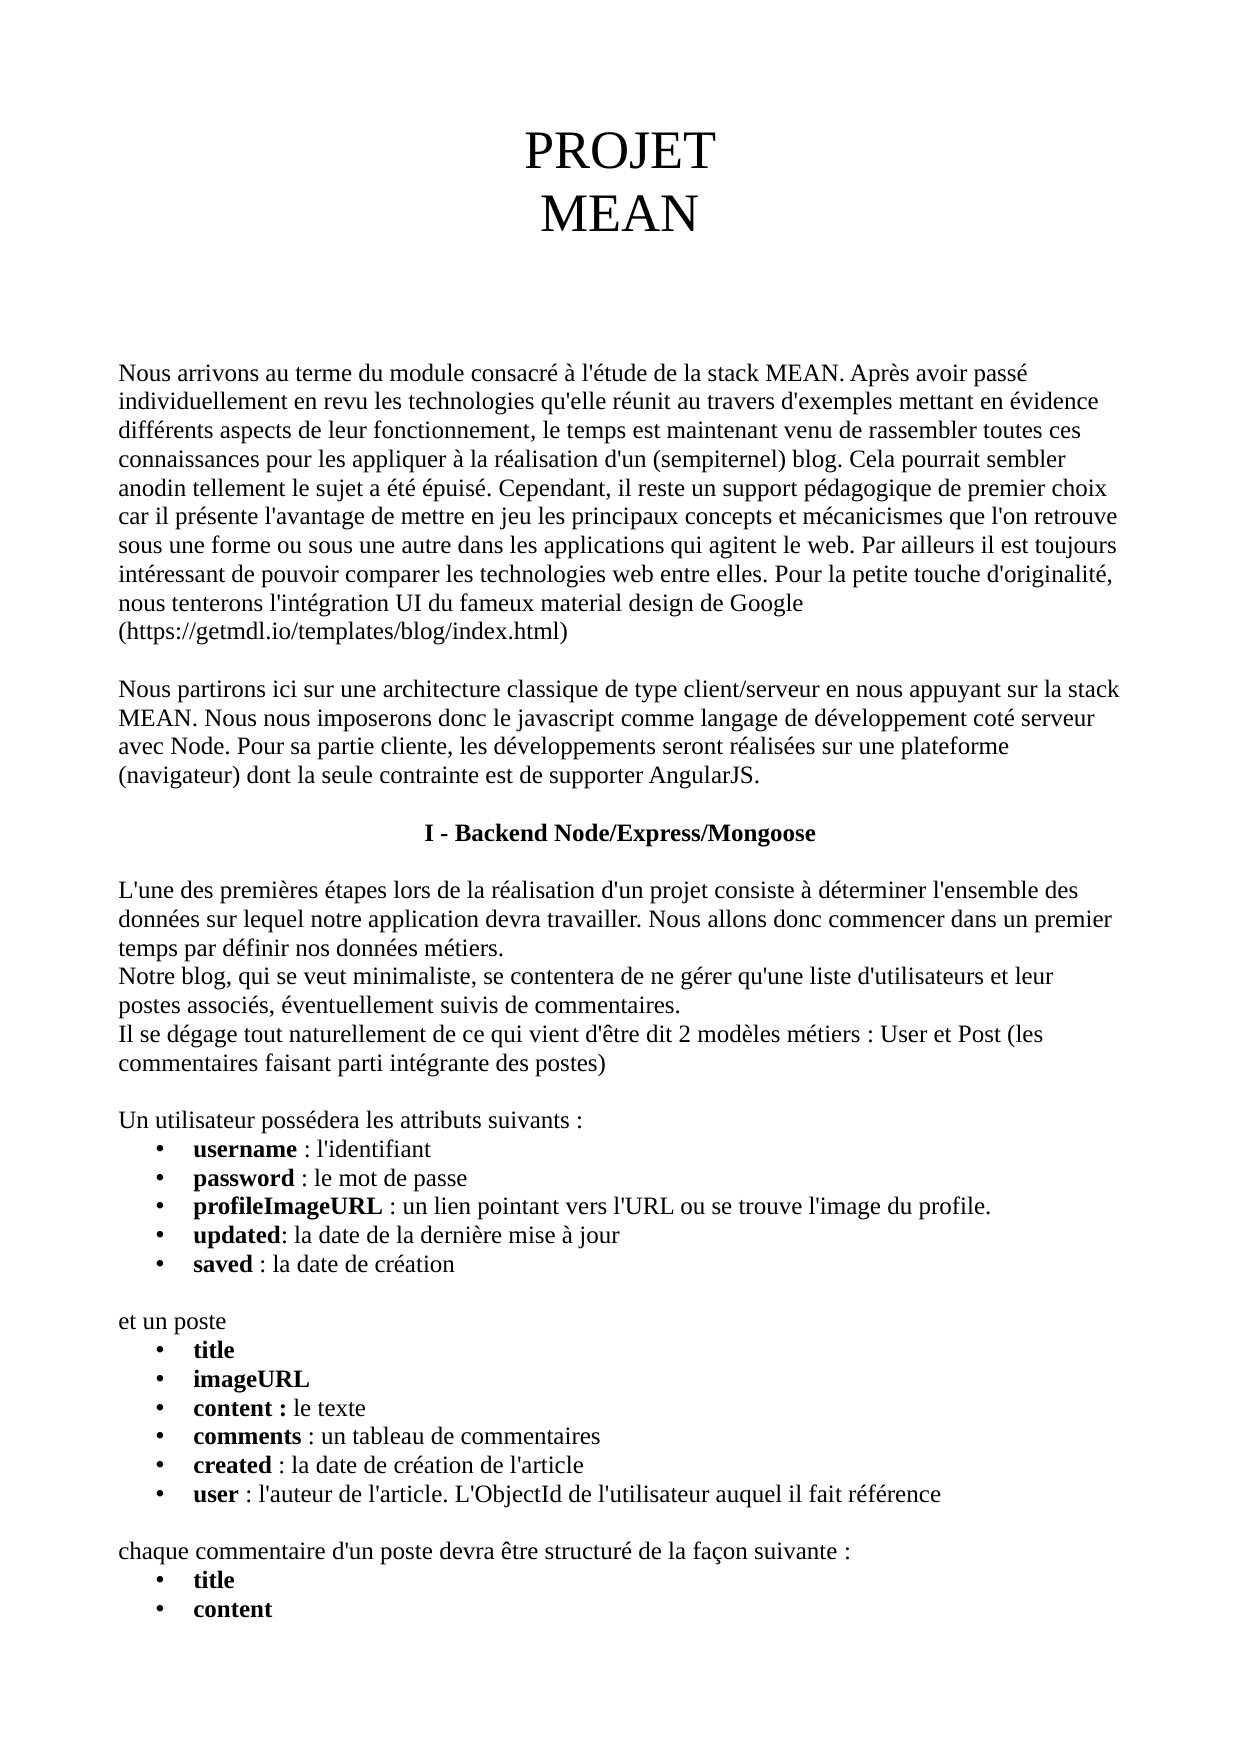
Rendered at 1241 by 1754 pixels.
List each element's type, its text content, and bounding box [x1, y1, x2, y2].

text L'une des premières étapes lors de la réalisation d'un projet consiste à déterminer l'ensemble des données sur lequel notre application devra travailler. Nous allons donc commencer dans un premier temps par définir nos données métiers. [118, 875, 1122, 961]
list title [156, 1565, 1122, 1594]
list imageURL [156, 1364, 1122, 1393]
text PROJET [118, 118, 1122, 180]
list updated: la date de la dernière mise à jour [156, 1220, 1122, 1249]
list comments : un tableau de commentaires [156, 1421, 1122, 1450]
list profileImageURL : un lien pointant vers l'URL ou se trouve l'image du profile. [156, 1191, 1122, 1220]
text et un poste [118, 1306, 1122, 1335]
list content [156, 1594, 1122, 1623]
text Il se dégage tout naturellement de ce qui vient d'être dit 2 modèles métiers : User et Post (les commentaires faisant parti intégrante des postes) [118, 1019, 1122, 1076]
list username : l'identifiant [156, 1134, 1122, 1163]
list content : le texte [156, 1393, 1122, 1421]
text chaque commentaire d'un poste devra être structuré de la façon suivante : [118, 1536, 1122, 1565]
text MEAN [118, 180, 1122, 243]
text Nous arrivons au terme du module consacré à l'étude de la stack MEAN. Après avoir passé individuellement en revu les technologies qu'elle réunit au travers d'exemples mettant en évidence différents aspects de leur fonctionnement, le temps est maintenant venu de rassembler toutes ces connaissances pour les appliquer à la réalisation d'un (sempiternel) blog. Cela pourrait sembler anodin tellement le sujet a été épuisé. Cependant, il reste un support pédagogique de premier choix car il présente l'avantage de mettre en jeu les principaux concepts et mécanicismes que l'on retrouve sous une forme ou sous une autre dans les applications qui agitent le web. Par ailleurs il est toujours intéressant de pouvoir comparer les technologies web entre elles. Pour la petite touche d'originalité, nous tenterons l'intégration UI du fameux material design de Google (https://getmdl.io/templates/blog/index.html) [118, 358, 1122, 645]
list title [156, 1335, 1122, 1364]
list created : la date de création de l'article [156, 1450, 1122, 1479]
text Notre blog, qui se veut minimaliste, se contentera de ne gérer qu'une liste d'utilisateurs et leur postes associés, éventuellement suivis de commentaires. [118, 961, 1122, 1019]
list saved : la date de création [156, 1249, 1122, 1278]
text Nous partirons ici sur une architecture classique de type client/serveur en nous appuyant sur la stack MEAN. Nous nous imposerons donc le javascript comme langage de développement coté serveur avec Node. Pour sa partie cliente, les développements seront réalisées sur une plateforme (navigateur) dont la seule contrainte est de supporter AngularJS. [118, 674, 1122, 789]
list user : l'auteur de l'article. L'ObjectId de l'utilisateur auquel il fait référence [156, 1479, 1122, 1508]
text Un utilisateur possédera les attributs suivants : [118, 1105, 1122, 1134]
text I - Backend Node/Express/Mongoose [118, 818, 1122, 846]
list password : le mot de passe [156, 1163, 1122, 1191]
